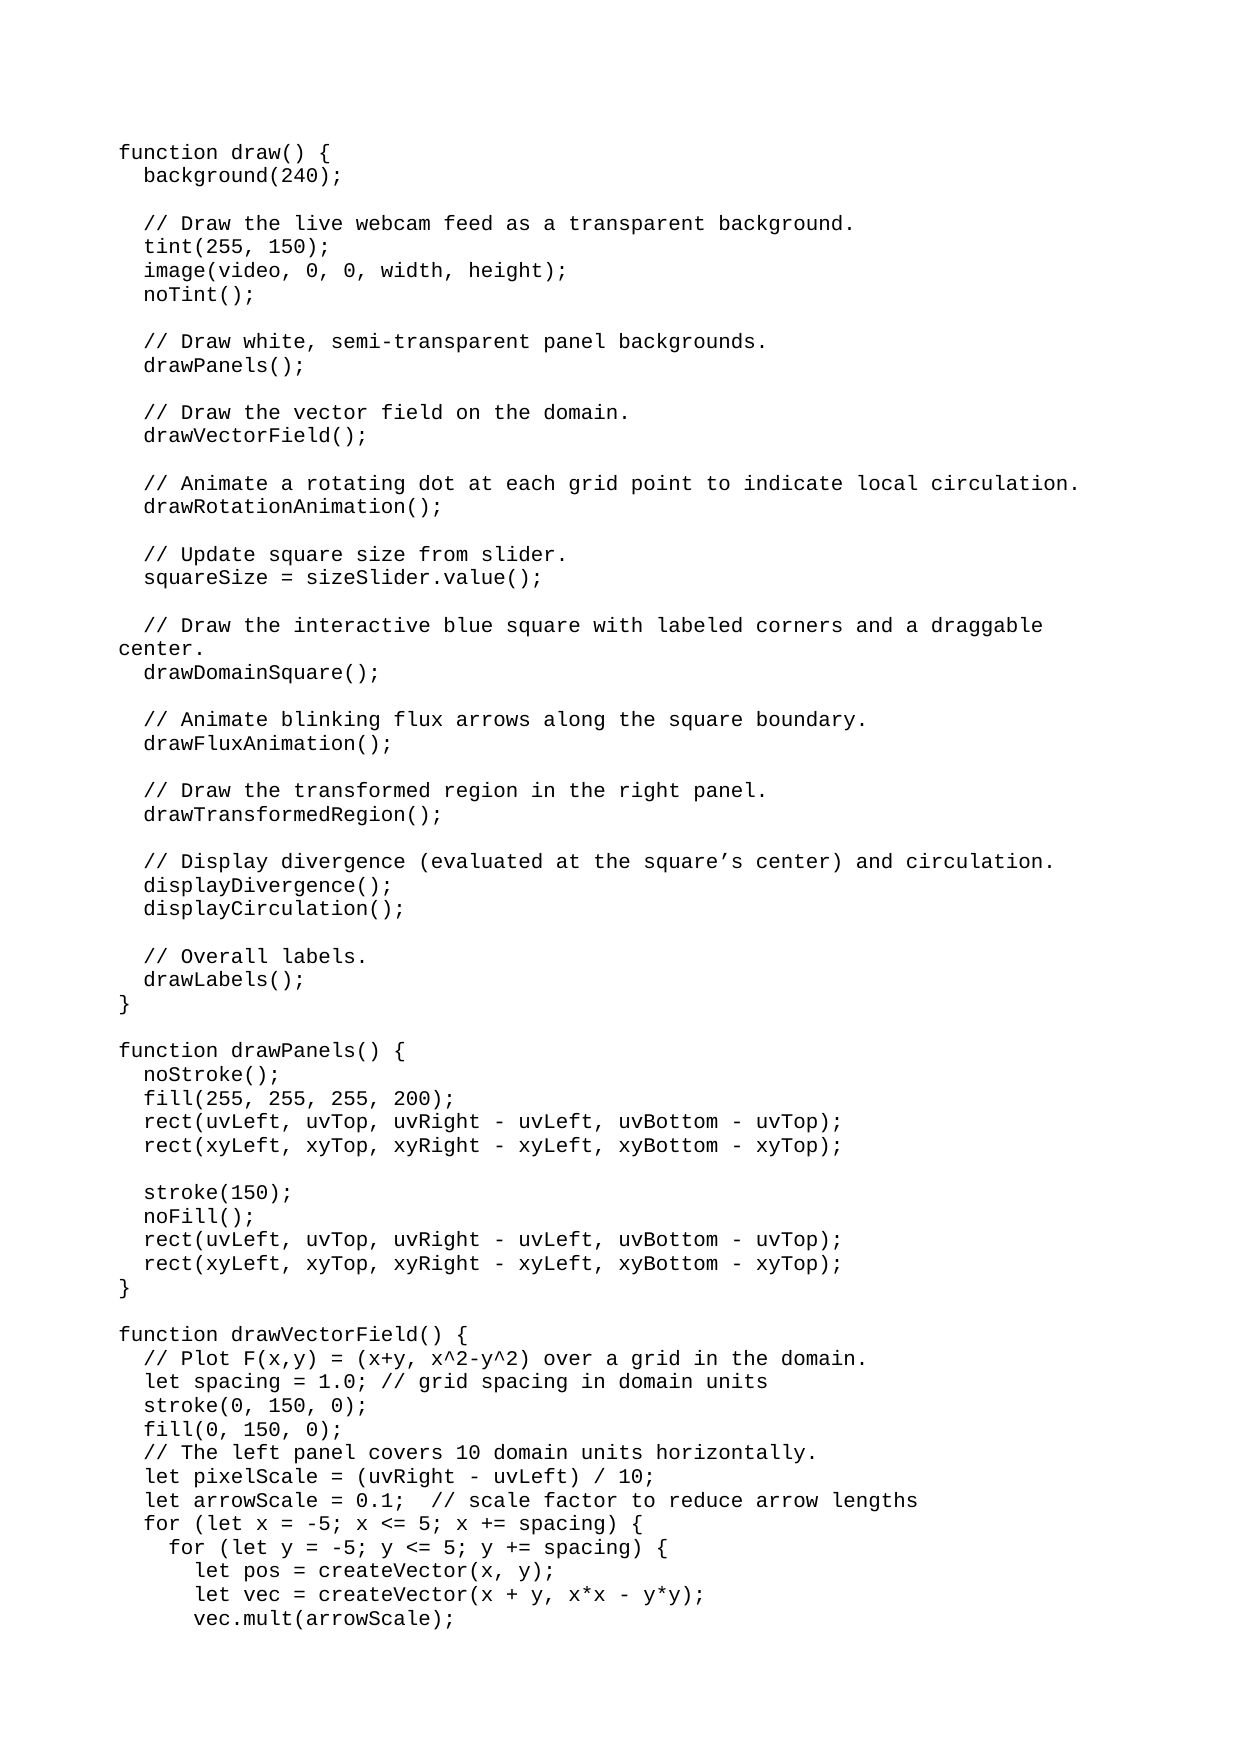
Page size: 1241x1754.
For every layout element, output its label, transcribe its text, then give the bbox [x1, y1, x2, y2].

text drawRotationAnimation(); [118, 496, 1122, 520]
text vec.mult(arrowScale); [118, 1608, 1122, 1631]
text // Plot F(x,y) = (x+y, x^2-y^2) over a grid in the domain. [118, 1348, 1122, 1371]
text // Overall labels. [118, 946, 1122, 969]
text function drawPanels() { [118, 1040, 1122, 1064]
text drawTransformedRegion(); [118, 804, 1122, 827]
text // The left panel covers 10 domain units horizontally. [118, 1442, 1122, 1466]
text image(video, 0, 0, width, height); [118, 260, 1122, 284]
text } [118, 1277, 1122, 1300]
text // Animate a rotating dot at each grid point to indicate local circulation. [118, 473, 1122, 496]
text fill(255, 255, 255, 200); [118, 1088, 1122, 1111]
text drawDomainSquare(); [118, 662, 1122, 686]
text tint(255, 150); [118, 236, 1122, 260]
text background(240); [118, 165, 1122, 189]
text displayDivergence(); [118, 875, 1122, 898]
text rect(xyLeft, xyTop, xyRight - xyLeft, xyBottom - xyTop); [118, 1135, 1122, 1158]
text let arrowScale = 0.1; // scale factor to reduce arrow lengths [118, 1489, 1122, 1513]
text fill(0, 150, 0); [118, 1419, 1122, 1442]
text let vec = createVector(x + y, x*x - y*y); [118, 1584, 1122, 1608]
text function drawVectorField() { [118, 1324, 1122, 1348]
text drawVectorField(); [118, 426, 1122, 449]
text // Draw white, semi-transparent panel backgrounds. [118, 331, 1122, 354]
text // Animate blinking flux arrows along the square boundary. [118, 709, 1122, 733]
text let pos = createVector(x, y); [118, 1561, 1122, 1584]
text let spacing = 1.0; // grid spacing in domain units [118, 1371, 1122, 1395]
text // Draw the vector field on the domain. [118, 402, 1122, 426]
text for (let x = -5; x <= 5; x += spacing) { [118, 1513, 1122, 1537]
text noTint(); [118, 284, 1122, 307]
text // Display divergence (evaluated at the square’s center) and circulation. [118, 851, 1122, 875]
text for (let y = -5; y <= 5; y += spacing) { [118, 1537, 1122, 1561]
text // Draw the transformed region in the right panel. [118, 780, 1122, 804]
text drawPanels(); [118, 354, 1122, 378]
text displayCirculation(); [118, 898, 1122, 922]
text drawFluxAnimation(); [118, 733, 1122, 757]
text // Update square size from slider. [118, 544, 1122, 567]
text noFill(); [118, 1206, 1122, 1229]
text // Draw the live webcam feed as a transparent background. [118, 213, 1122, 236]
text drawLabels(); [118, 969, 1122, 993]
text rect(xyLeft, xyTop, xyRight - xyLeft, xyBottom - xyTop); [118, 1253, 1122, 1277]
text noStroke(); [118, 1064, 1122, 1088]
text stroke(150); [118, 1182, 1122, 1206]
text rect(uvLeft, uvTop, uvRight - uvLeft, uvBottom - uvTop); [118, 1111, 1122, 1135]
text // Draw the interactive blue square with labeled corners and a draggable center. [118, 615, 1122, 662]
text let pixelScale = (uvRight - uvLeft) / 10; [118, 1466, 1122, 1489]
text rect(uvLeft, uvTop, uvRight - uvLeft, uvBottom - uvTop); [118, 1229, 1122, 1253]
text function draw() { [118, 142, 1122, 165]
text squareSize = sizeSlider.value(); [118, 567, 1122, 591]
text stroke(0, 150, 0); [118, 1395, 1122, 1419]
text } [118, 993, 1122, 1017]
